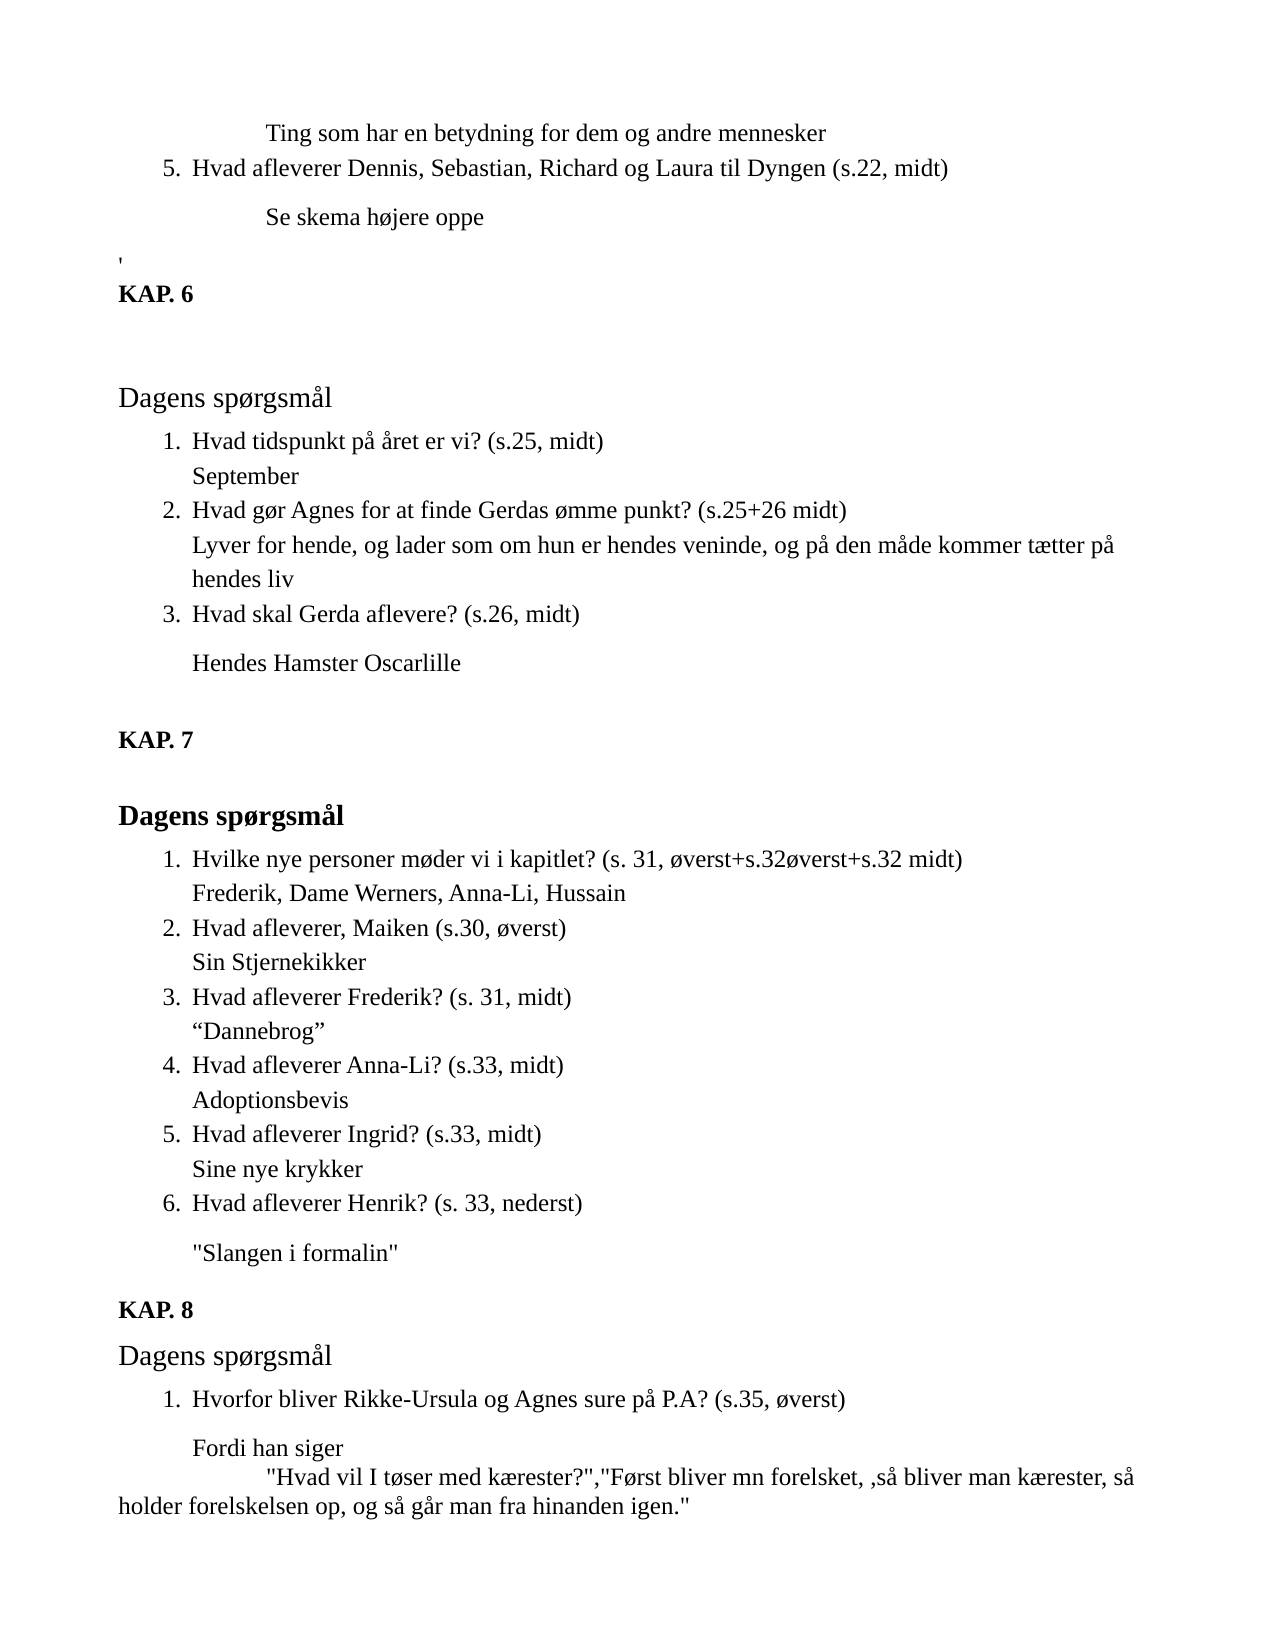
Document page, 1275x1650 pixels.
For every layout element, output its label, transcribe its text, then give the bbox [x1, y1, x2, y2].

list Hvorfor bliver Rikke-Ursula og Agnes sure på P.A? (s.35, øverst) [162, 1384, 1157, 1413]
list Hvad afleverer Dennis, Sebastian, Richard og Laura til Dyngen (s.22, midt) [162, 153, 1157, 181]
list Hvad tidspunkt på året er vi? (s.25, midt) [162, 426, 1157, 455]
list Se skema højere oppe [236, 202, 1157, 230]
text KAP. 8 [118, 1295, 1157, 1324]
list Frederik, Dame Werners, Anna-Li, Hussain [162, 878, 1157, 907]
list Adoptionsbevis [162, 1085, 1157, 1114]
text KAP. 7 [118, 726, 1157, 754]
text ' [118, 251, 1157, 279]
list Hvad gør Agnes for at finde Gerdas ømme punkt? (s.25+26 midt) [162, 495, 1157, 524]
list Hvad afleverer Ingrid? (s.33, midt) [162, 1119, 1157, 1148]
subtitle Dagens spørgsmål [118, 1338, 1157, 1372]
list Hvad afleverer Anna-Li? (s.33, midt) [162, 1051, 1157, 1079]
list Sin Stjernekikker [162, 947, 1157, 976]
list Hvilke nye personer møder vi i kapitlet? (s. 31, øverst+s.32øverst+s.32 midt) [162, 844, 1157, 872]
subtitle Dagens spørgsmål [118, 798, 1157, 831]
list Hendes Hamster Oscarlille [162, 648, 1157, 677]
text "Hvad vil I tøser med kærester?","Først bliver mn forelsket, ,så bliver man kærester, så holder forelskelsen op, og så går man fra hinanden igen." [118, 1462, 1157, 1520]
list Hvad afleverer Frederik? (s. 31, midt) [162, 982, 1157, 1010]
subtitle Dagens spørgsmål [118, 380, 1157, 414]
list September [162, 461, 1157, 489]
list Sine nye krykker [162, 1154, 1157, 1183]
text Fordi han siger [118, 1433, 1157, 1462]
list Ting som har en betydning for dem og andre mennesker [236, 118, 1157, 147]
text KAP. 6 [118, 279, 1157, 308]
text "Slangen i formalin" [118, 1238, 1157, 1266]
list “Dannebrog” [162, 1016, 1157, 1045]
list Hvad afleverer Henrik? (s. 33, nederst) [162, 1188, 1157, 1217]
list Lyver for hende, og lader som om hun er hendes veninde, og på den måde kommer tætter på hendes liv [162, 530, 1157, 593]
list Hvad afleverer, Maiken (s.30, øverst) [162, 913, 1157, 941]
list Hvad skal Gerda aflevere? (s.26, midt) [162, 599, 1157, 627]
